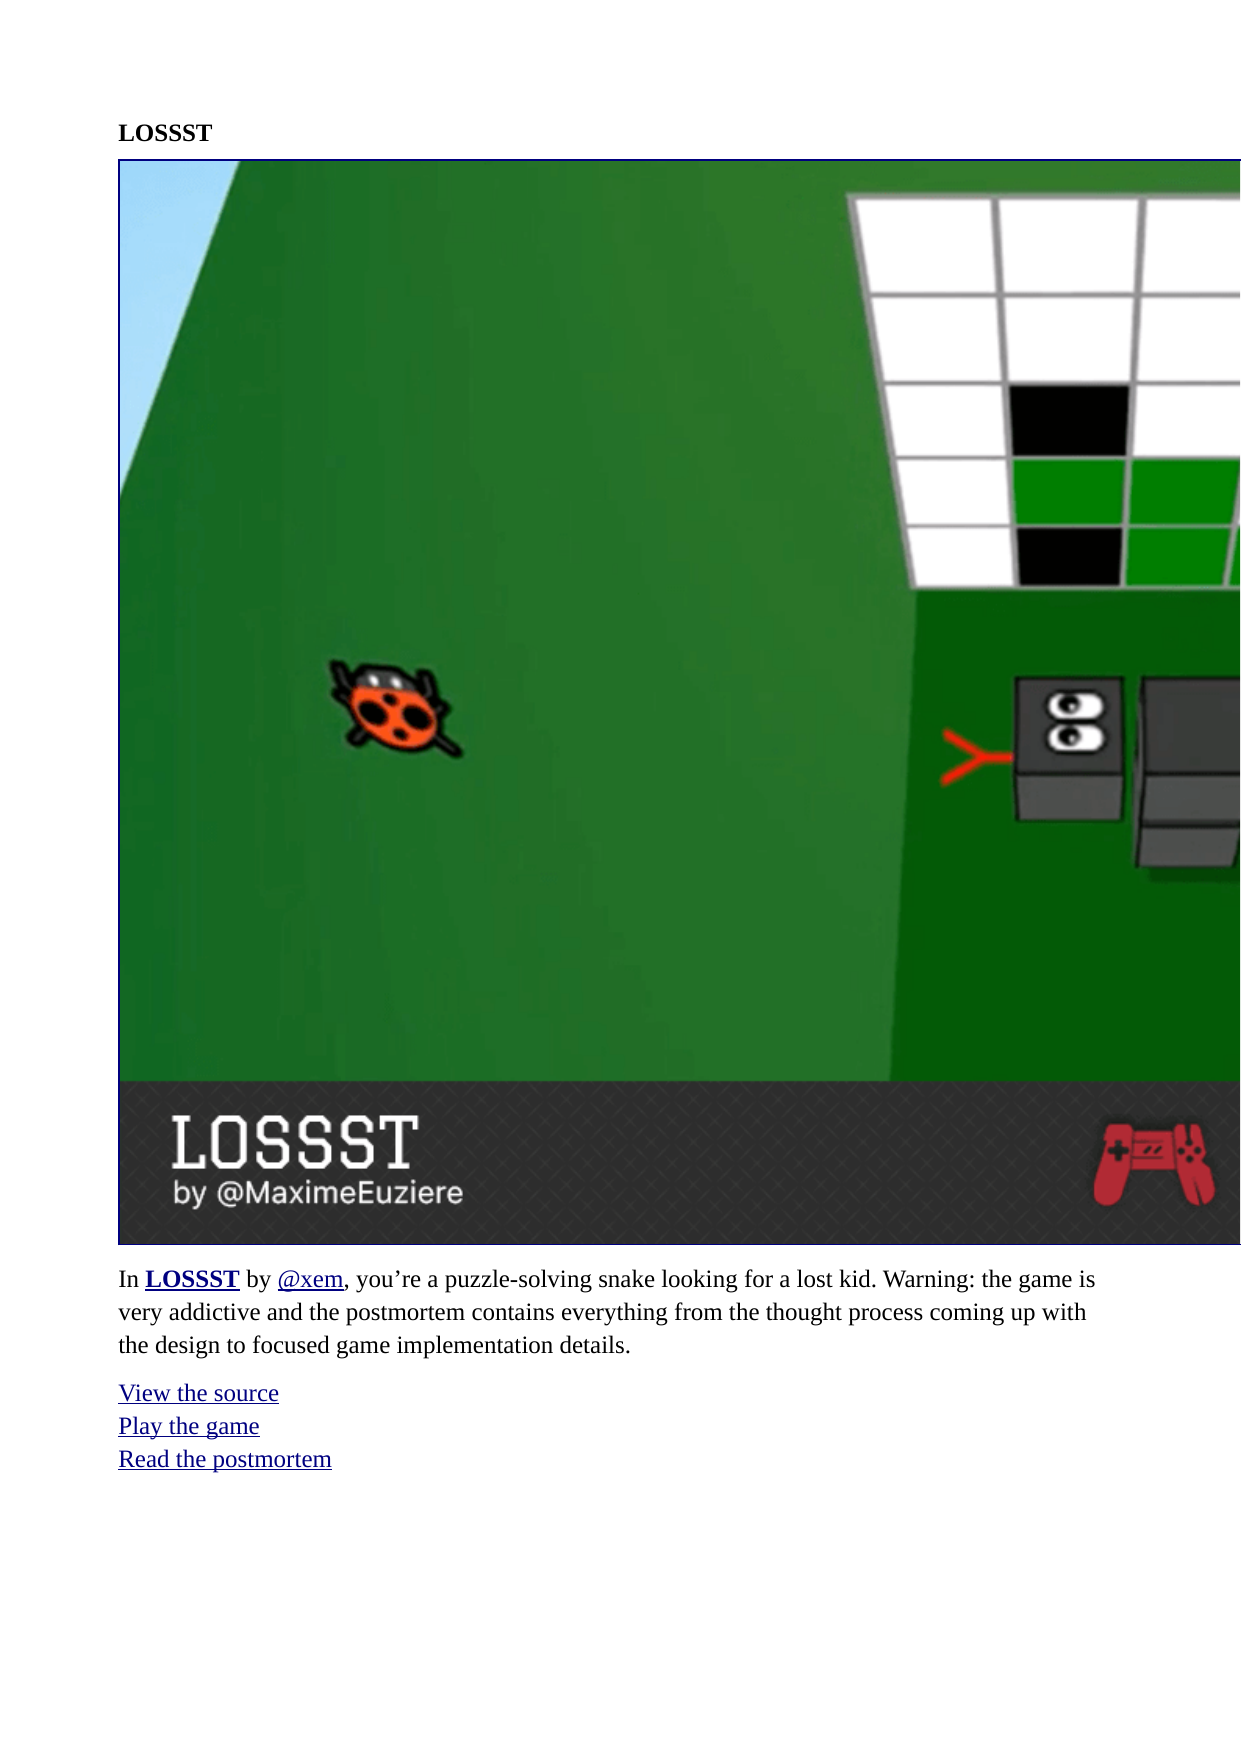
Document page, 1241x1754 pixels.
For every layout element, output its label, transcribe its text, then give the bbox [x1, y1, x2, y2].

text View the source Play the game Read the postmortem [118, 1378, 1122, 1473]
picture [120, 161, 1241, 1244]
subtitle LOSSST [118, 118, 1122, 147]
text In LOSSST by @xem, you’re a puzzle-solving snake looking for a lost kid. Warning: the game is very addictive and the postmortem contains everything from the thought process coming up with the design to focused game implementation details. [118, 1264, 1122, 1359]
